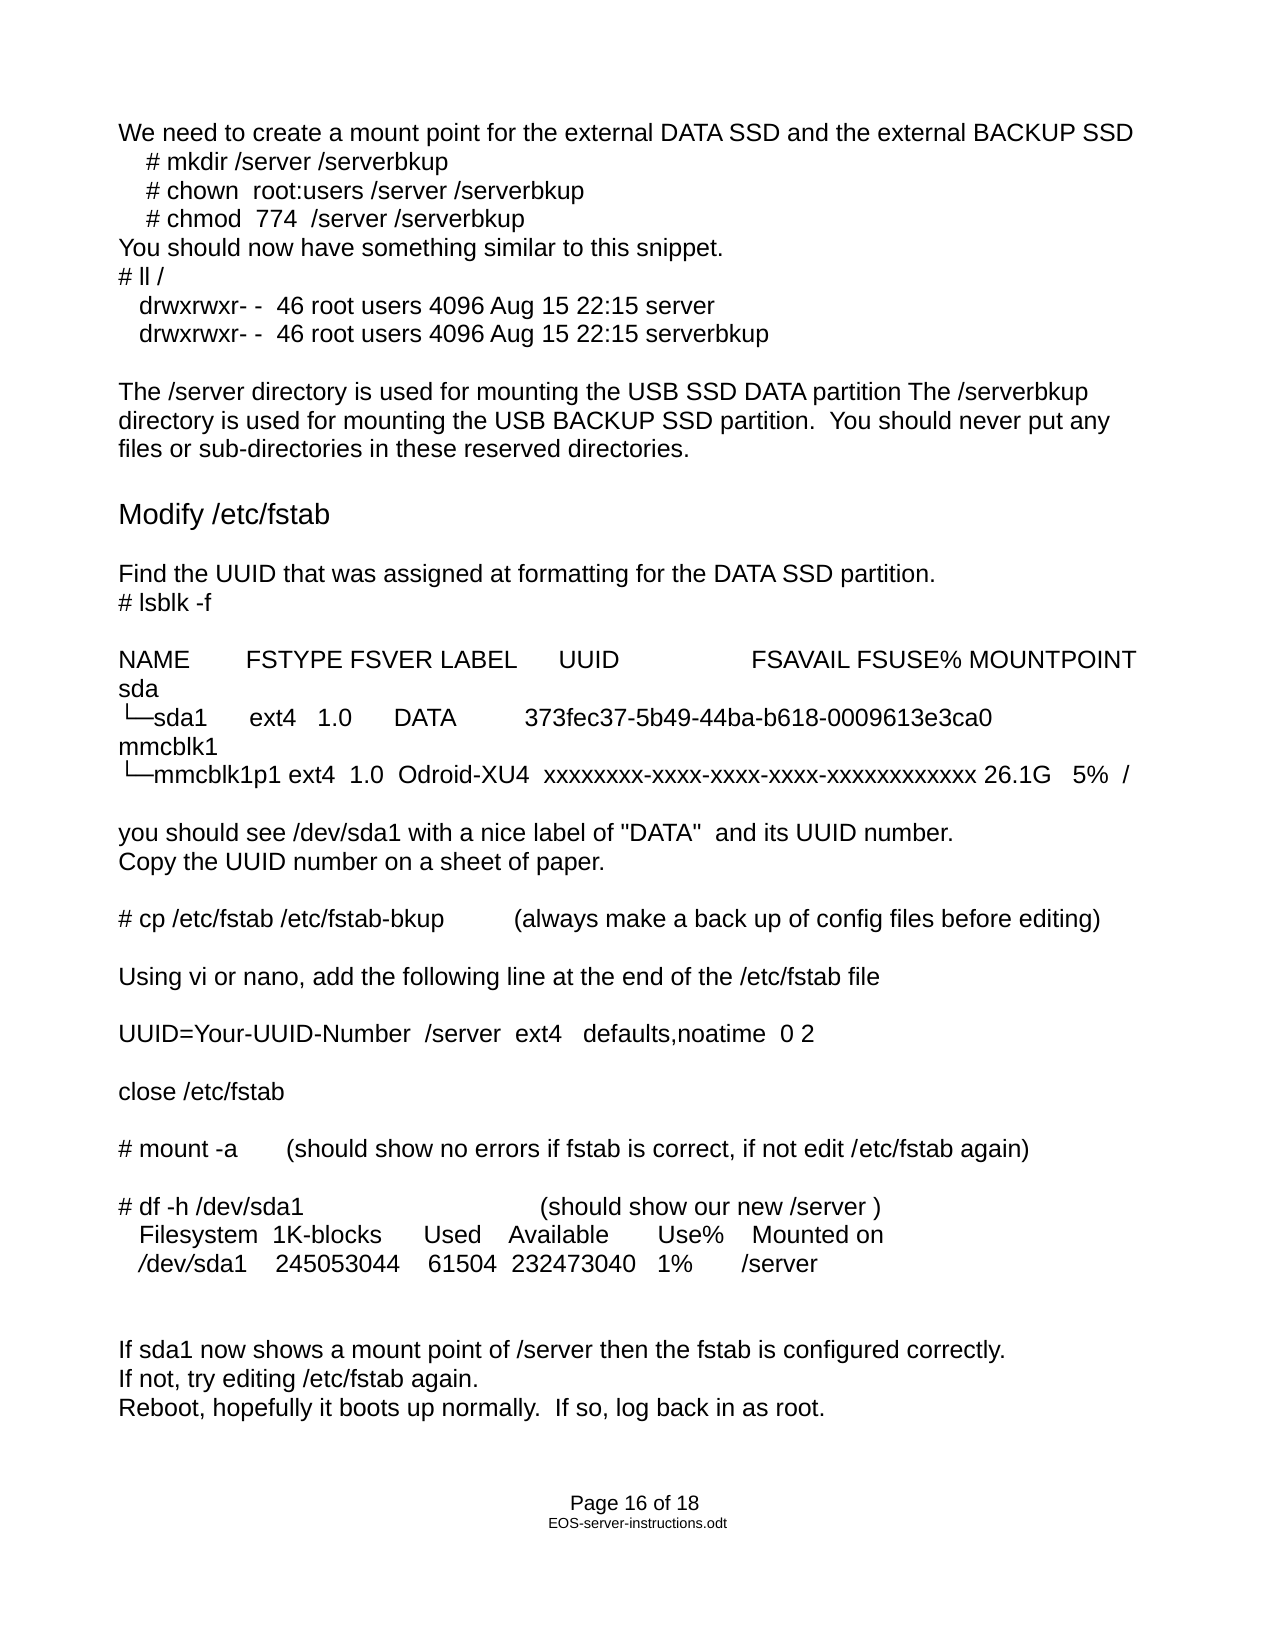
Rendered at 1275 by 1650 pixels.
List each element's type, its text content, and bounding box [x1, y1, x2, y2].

text /dev/sda1 245053044 61504 232473040 1% /server [118, 1249, 1157, 1278]
text # df -h /dev/sda1 (should show our new /server ) [118, 1191, 1157, 1220]
text The /server directory is used for mounting the USB SSD DATA partition The /serverbkup directory is used for mounting the USB BACKUP SSD partition. You should never put any files or sub-directories in these reserved directories. [118, 377, 1157, 463]
text # mkdir /server /serverbkup [118, 147, 1157, 176]
text Filesystem 1K-blocks Used Available Use% Mounted on [118, 1220, 1157, 1249]
text sda [118, 674, 1157, 703]
text drwxrwxr- - 46 root users 4096 Aug 15 22:15 serverbkup [118, 319, 1157, 348]
text Copy the UUID number on a sheet of paper. [118, 846, 1157, 875]
text mmcblk1 [118, 731, 1157, 760]
text Find the UUID that was assigned at formatting for the DATA SSD partition. [118, 559, 1157, 588]
text # lsblk -f [118, 588, 1157, 616]
text # chmod 774 /server /serverbkup [118, 204, 1157, 233]
text └─sda1 ext4 1.0 DATA 373fec37-5b49-44ba-b618-0009613e3ca0 [118, 703, 1157, 731]
text If sda1 now shows a mount point of /server then the fstab is configured correctly. [118, 1335, 1157, 1364]
text If not, try editing /etc/fstab again. [118, 1364, 1157, 1393]
text drwxrwxr- - 46 root users 4096 Aug 15 22:15 server [118, 291, 1157, 319]
text Using vi or nano, add the following line at the end of the /etc/fstab file [118, 961, 1157, 990]
text └─mmcblk1p1 ext4 1.0 Odroid-XU4 xxxxxxxx-xxxx-xxxx-xxxx-xxxxxxxxxxxx 26.1G 5% / [118, 760, 1157, 789]
text UUID=Your-UUID-Number /server ext4 defaults,noatime 0 2 [118, 1019, 1157, 1048]
text We need to create a mount point for the external DATA SSD and the external BACKUP SSD [118, 118, 1157, 147]
text close /etc/fstab [118, 1076, 1157, 1105]
text You should now have something similar to this snippet. [118, 233, 1157, 262]
text # cp /etc/fstab /etc/fstab-bkup (always make a back up of config files before editing) [118, 904, 1157, 933]
text # mount -a (should show no errors if fstab is correct, if not edit /etc/fstab again) [118, 1134, 1157, 1163]
text NAME FSTYPE FSVER LABEL UUID FSAVAIL FSUSE% MOUNTPOINT [118, 645, 1157, 674]
text # chown root:users /server /serverbkup [118, 176, 1157, 204]
text Reboot, hopefully it boots up normally. If so, log back in as root. [118, 1393, 1157, 1421]
text Modify /etc/fstab [118, 497, 1157, 530]
text # ll / [118, 262, 1157, 291]
text you should see /dev/sda1 with a nice label of "DATA" and its UUID number. [118, 818, 1157, 846]
